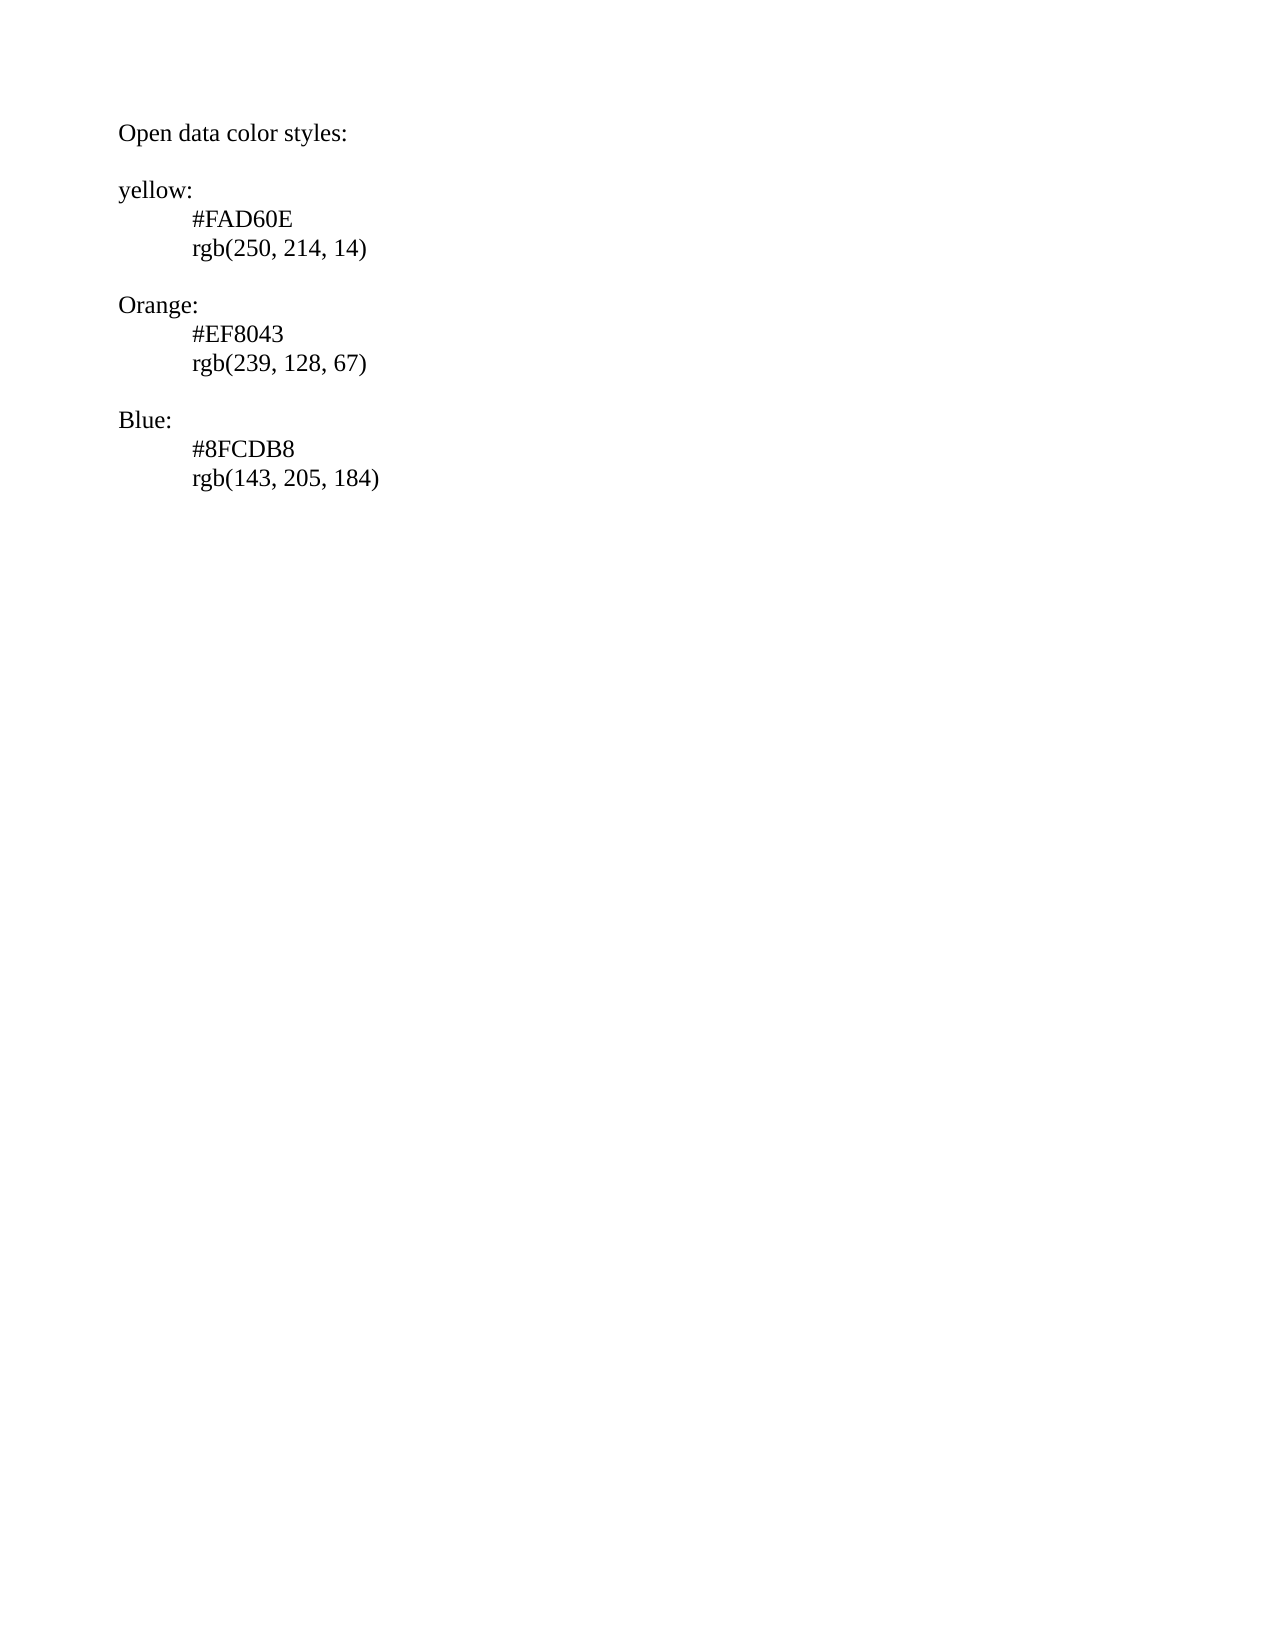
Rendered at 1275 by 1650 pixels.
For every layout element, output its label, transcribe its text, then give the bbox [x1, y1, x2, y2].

text #8FCDB8 [118, 434, 1157, 463]
text Open data color styles: [118, 118, 1157, 147]
text rgb(143, 205, 184) [118, 463, 1157, 492]
text rgb(250, 214, 14) [118, 233, 1157, 262]
text Blue: [118, 406, 1157, 434]
text #EF8043 [118, 319, 1157, 348]
text #FAD60E [118, 204, 1157, 233]
text Orange: [118, 291, 1157, 319]
text yellow: [118, 176, 1157, 204]
text rgb(239, 128, 67) [118, 348, 1157, 377]
